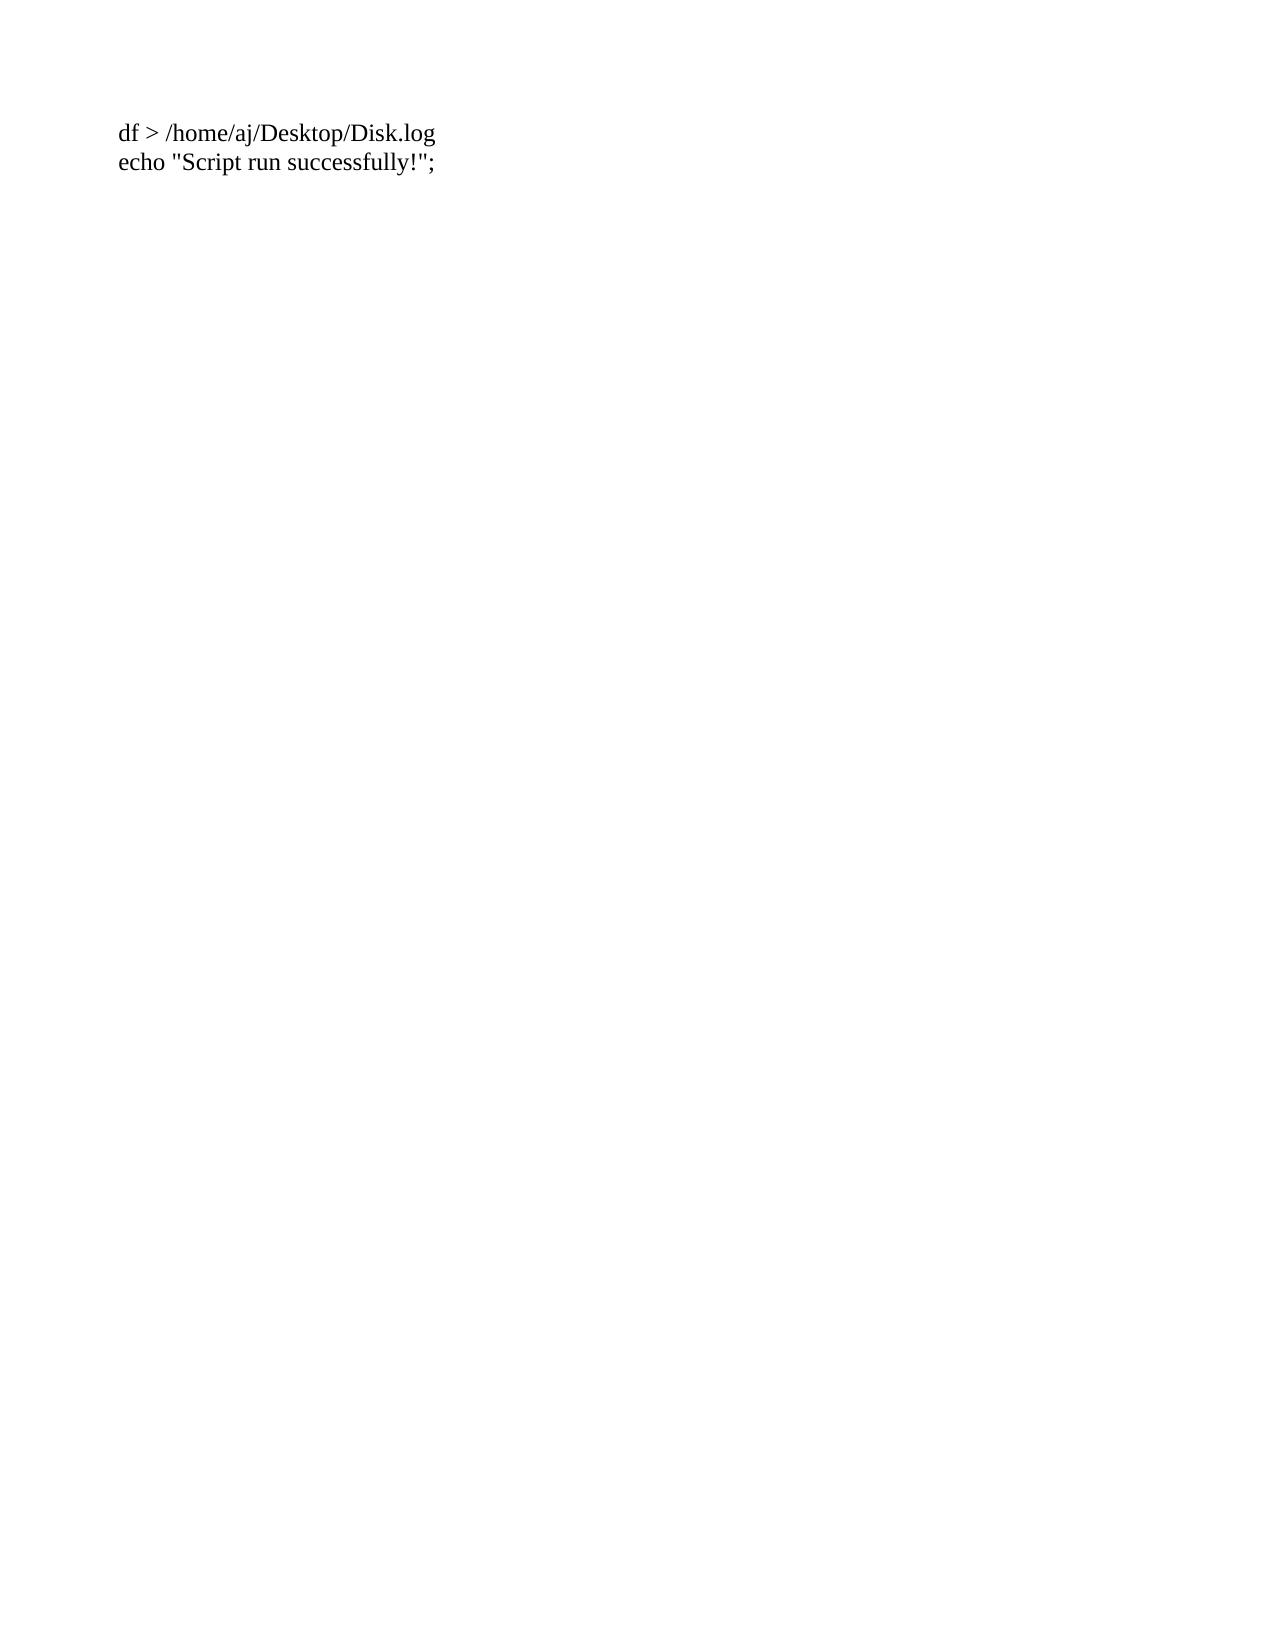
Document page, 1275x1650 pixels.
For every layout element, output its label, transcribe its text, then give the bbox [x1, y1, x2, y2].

text echo "Script run successfully!"; [118, 147, 1157, 176]
text df > /home/aj/Desktop/Disk.log [118, 118, 1157, 147]
